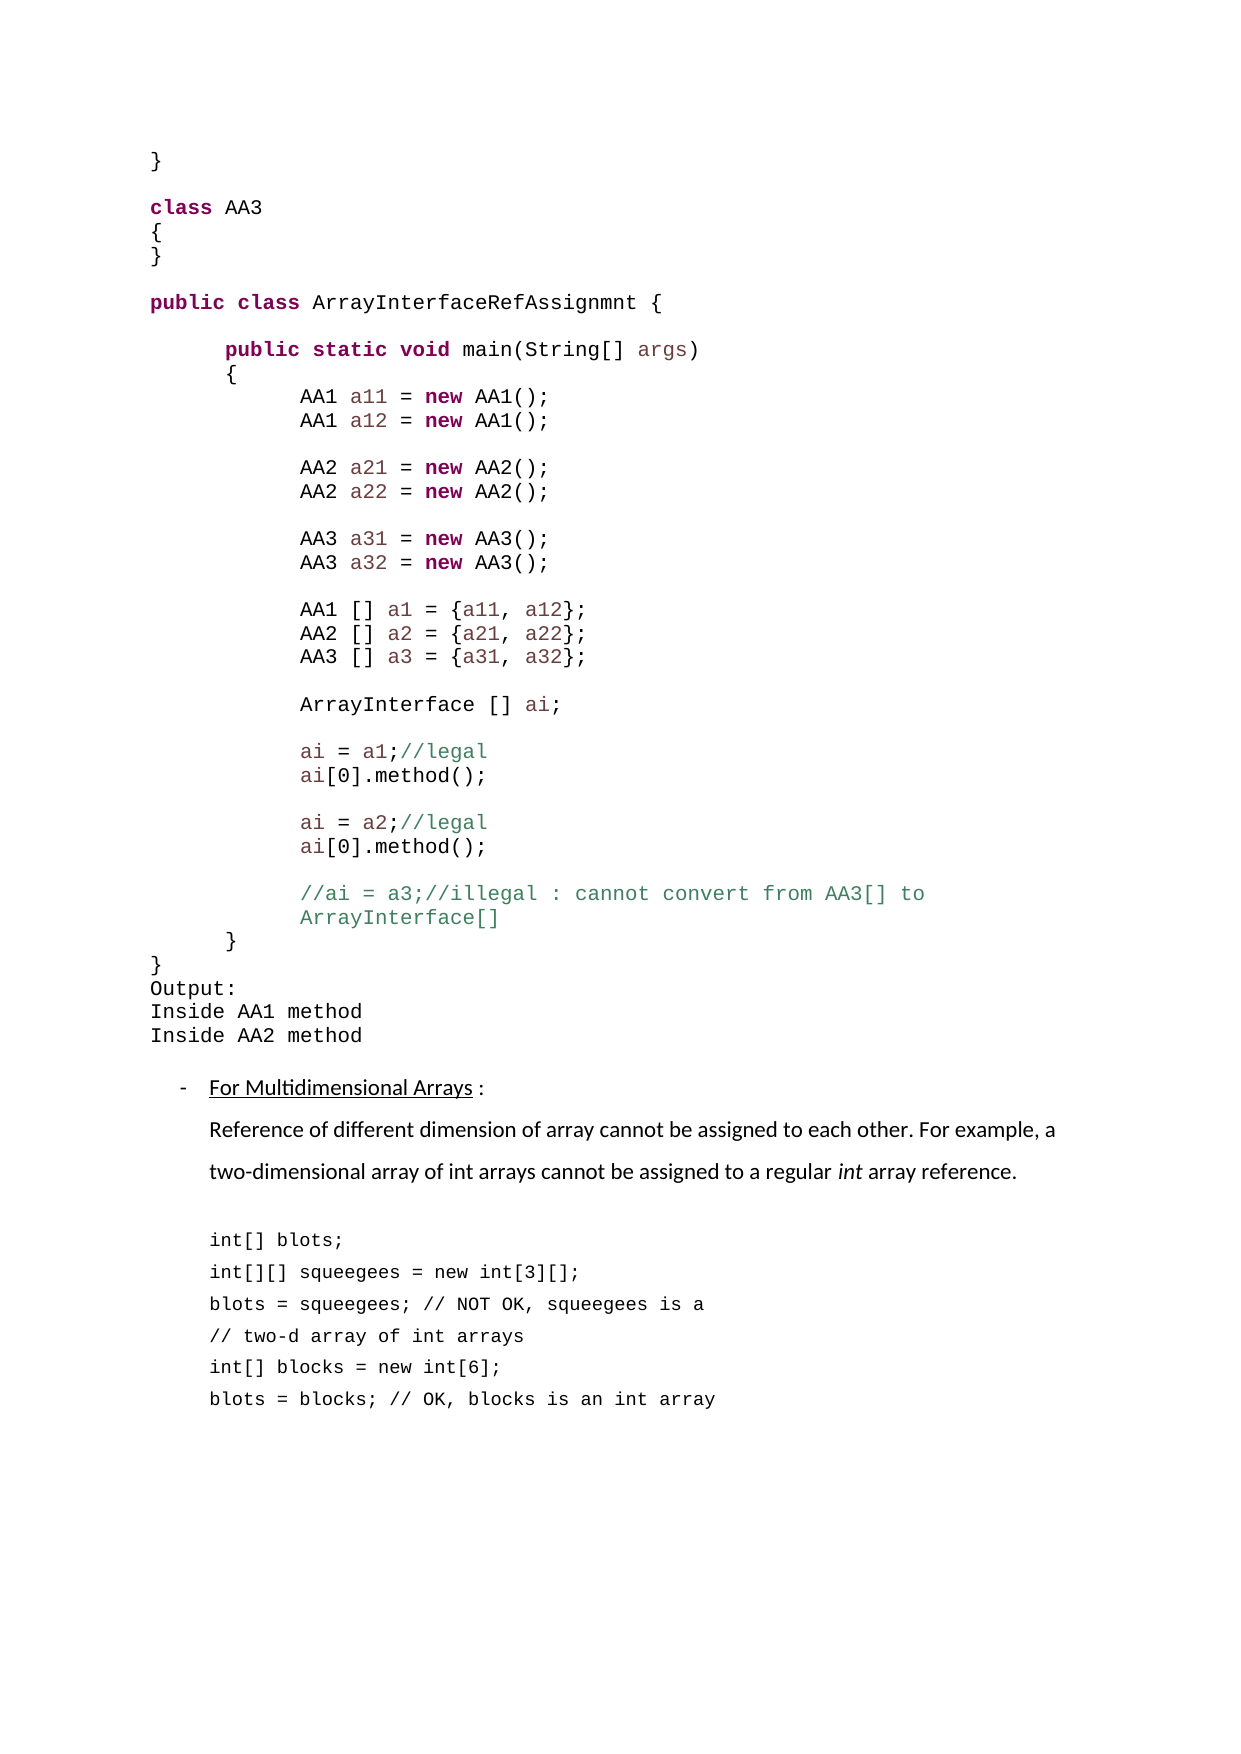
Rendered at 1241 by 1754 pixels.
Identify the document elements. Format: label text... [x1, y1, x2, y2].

list Reference of different dimension of array cannot be assigned to each other. For example, a two-dimensional array of int arrays cannot be assigned to a regular int array reference. [209, 1115, 1090, 1185]
text AA2 a22 = new AA2(); [150, 481, 1090, 505]
text public static void main(String[] args) [150, 339, 1090, 363]
text { [150, 363, 1090, 386]
text AA3 a32 = new AA3(); [150, 552, 1090, 576]
text AA1 a11 = new AA1(); [150, 386, 1090, 410]
text ai = a2;//legal [150, 812, 1090, 836]
text { [150, 221, 1090, 244]
text } [150, 930, 1090, 954]
text int[] blots; [209, 1231, 1090, 1252]
text public class ArrayInterfaceRefAssignmnt { [150, 292, 1090, 316]
text } [150, 244, 1090, 268]
text Output: [150, 978, 1090, 1001]
text blots = blocks; // OK, blocks is an int array [209, 1390, 1090, 1411]
text blots = squeegees; // NOT OK, squeegees is a [209, 1294, 1090, 1316]
text AA2 [] a2 = {a21, a22}; [150, 623, 1090, 647]
text class AA3 [150, 197, 1090, 221]
text AA1 a12 = new AA1(); [150, 410, 1090, 434]
text Inside AA1 method [150, 1001, 1090, 1025]
list For Multidimensional Arrays : [179, 1073, 1090, 1101]
text ai = a1;//legal [150, 741, 1090, 765]
text ai[0].method(); [150, 836, 1090, 859]
text int[][] squeegees = new int[3][]; [209, 1263, 1090, 1284]
text ai[0].method(); [150, 765, 1090, 788]
text int[] blocks = new int[6]; [209, 1358, 1090, 1379]
text } [150, 954, 1090, 978]
text // two-d array of int arrays [209, 1326, 1090, 1348]
text //ai = a3;//illegal : cannot convert from AA3[] to ArrayInterface[] [150, 883, 1090, 930]
text AA3 a31 = new AA3(); [150, 528, 1090, 552]
text ArrayInterface [] ai; [150, 694, 1090, 717]
text AA3 [] a3 = {a31, a32}; [150, 647, 1090, 670]
text Inside AA2 method [150, 1025, 1090, 1048]
text AA2 a21 = new AA2(); [150, 457, 1090, 481]
text AA1 [] a1 = {a11, a12}; [150, 599, 1090, 623]
text } [150, 150, 1090, 174]
